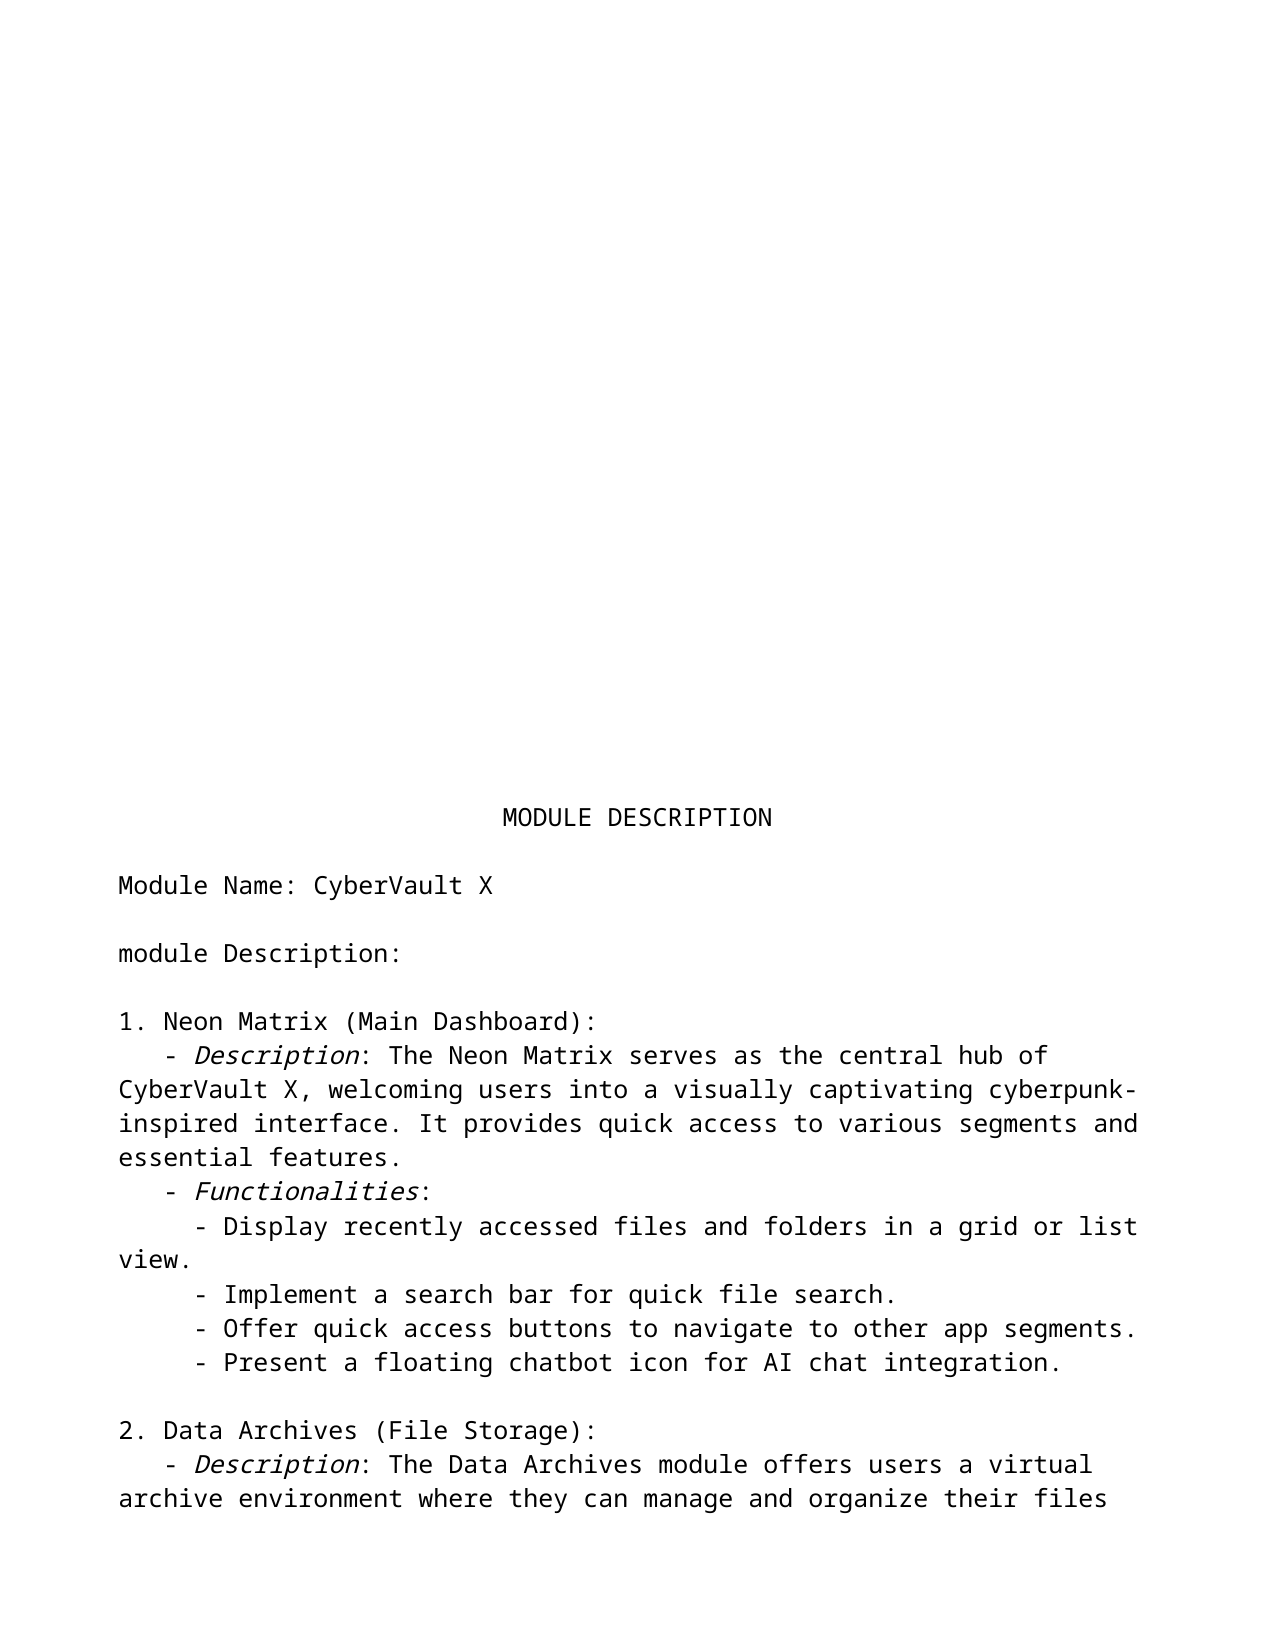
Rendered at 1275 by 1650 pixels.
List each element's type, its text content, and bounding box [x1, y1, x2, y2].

text MODULE DESCRIPTION [118, 799, 1157, 833]
text Module Name: CyberVault X module Description: 1. Neon Matrix (Main Dashboard): - Description: The Neon Matrix serves as the central hub of CyberVault X, welcoming users into a visually captivating cyberpunk-inspired interface. It provides quick access to various segments and essential features. - Functionalities: - Display recently accessed files and folders in a grid or list view. - Implement a search bar for quick file search. - Offer quick access buttons to navigate to other app segments. - Present a floating chatbot icon for AI chat integration. 2. Data Archives (File Storage): - Description: The Data Archives module offers users a virtual archive environment where they can manage and organize their files [118, 867, 1157, 1515]
